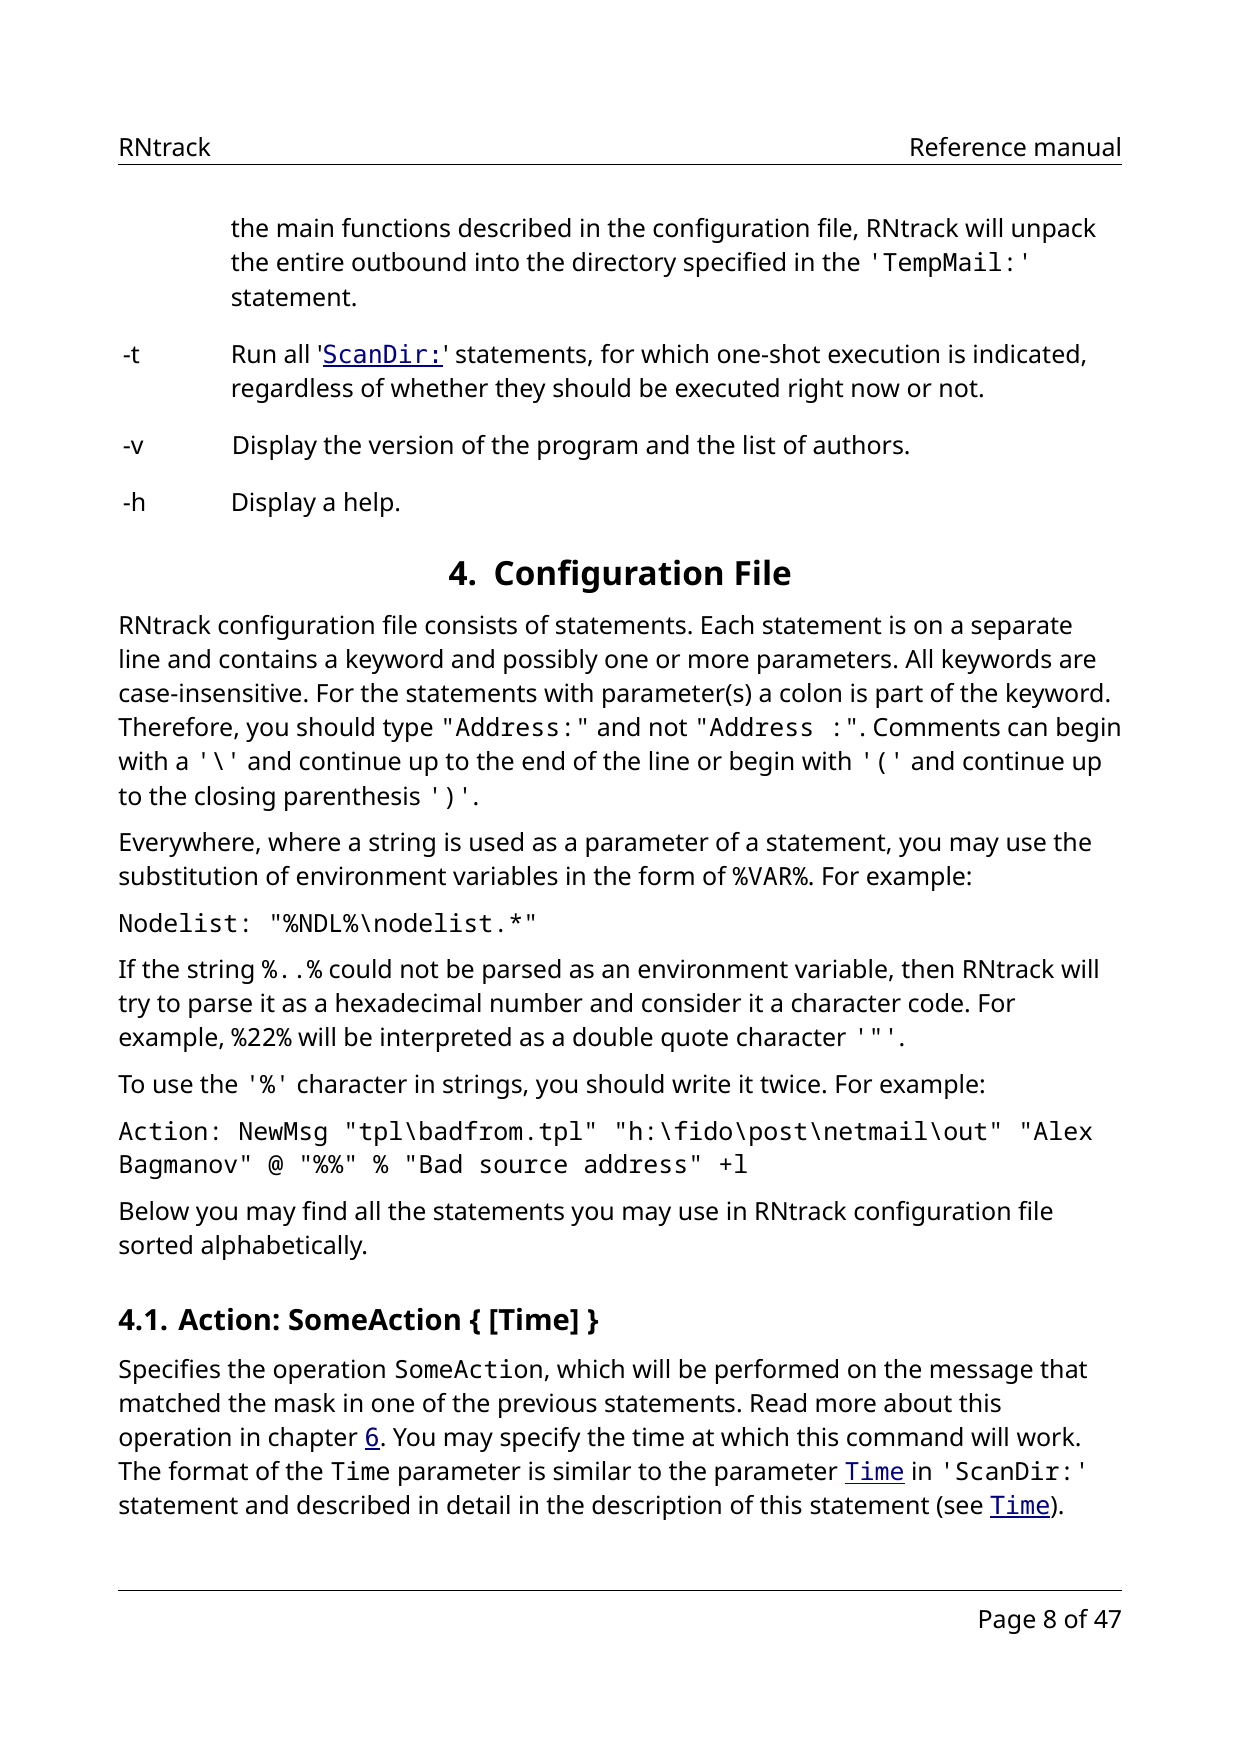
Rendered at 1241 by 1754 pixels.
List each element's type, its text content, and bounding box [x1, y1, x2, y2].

table_cell -v [118, 410, 226, 468]
table_cell Run all 'ScanDir:' statements, for which one-shot execution is indicated, regardless of whether they should be executed right now or not. [226, 319, 1122, 410]
table_cell the main functions described in the configuration file, RNtrack will unpack the entire outbound into the directory specified in the 'TempMail:' statement. [226, 194, 1122, 319]
table_cell Display a help. [226, 468, 1122, 525]
table_cell [118, 194, 226, 319]
subtitle Action: SomeAction { [Time] } [118, 1299, 1122, 1339]
text Everywhere, where a string is used as a parameter of a statement, you may use the substitution of environment variables in the form of %VAR%. For example: [118, 825, 1122, 893]
subtitle Configuration File [118, 550, 1122, 595]
table_cell Display the version of the program and the list of authors. [226, 410, 1122, 468]
text To use the '%' character in strings, you should write it twice. For example: [118, 1067, 1122, 1101]
text If the string %..% could not be parsed as an environment variable, then RNtrack will try to parse it as a hexadecimal number and consider it a character code. For example, %22% will be interpreted as a double quote character '"'. [118, 952, 1122, 1054]
text Specifies the operation SomeAction, which will be performed on the message that matched the mask in one of the previous statements. Read more about this operation in chapter 6. You may specify the time at which this command will work. The format of the Time parameter is similar to the parameter Time in 'ScanDir:' statement and described in detail in the description of this statement (see Time). [118, 1352, 1122, 1522]
text Nodelist: "%NDL%\nodelist.*" [118, 905, 1122, 939]
text Below you may find all the statements you may use in RNtrack configuration file sorted alphabetically. [118, 1194, 1122, 1262]
table_cell -t [118, 319, 226, 410]
text RNtrack configuration file consists of statements. Each statement is on a separate line and contains a keyword and possibly one or more parameters. All keywords are case-insensitive. For the statements with parameter(s) a colon is part of the keyword. Therefore, you should type "Address:" and not "Address :". Comments can begin with a '\' and continue up to the end of the line or begin with '(' and continue up to the closing parenthesis ')'. [118, 608, 1122, 812]
text Action: NewMsg "tpl\badfrom.tpl" "h:\fido\post\netmail\out" "Alex Bagmanov" @ "%%" % "Bad source address" +l [118, 1113, 1122, 1181]
table_cell -h [118, 468, 226, 525]
